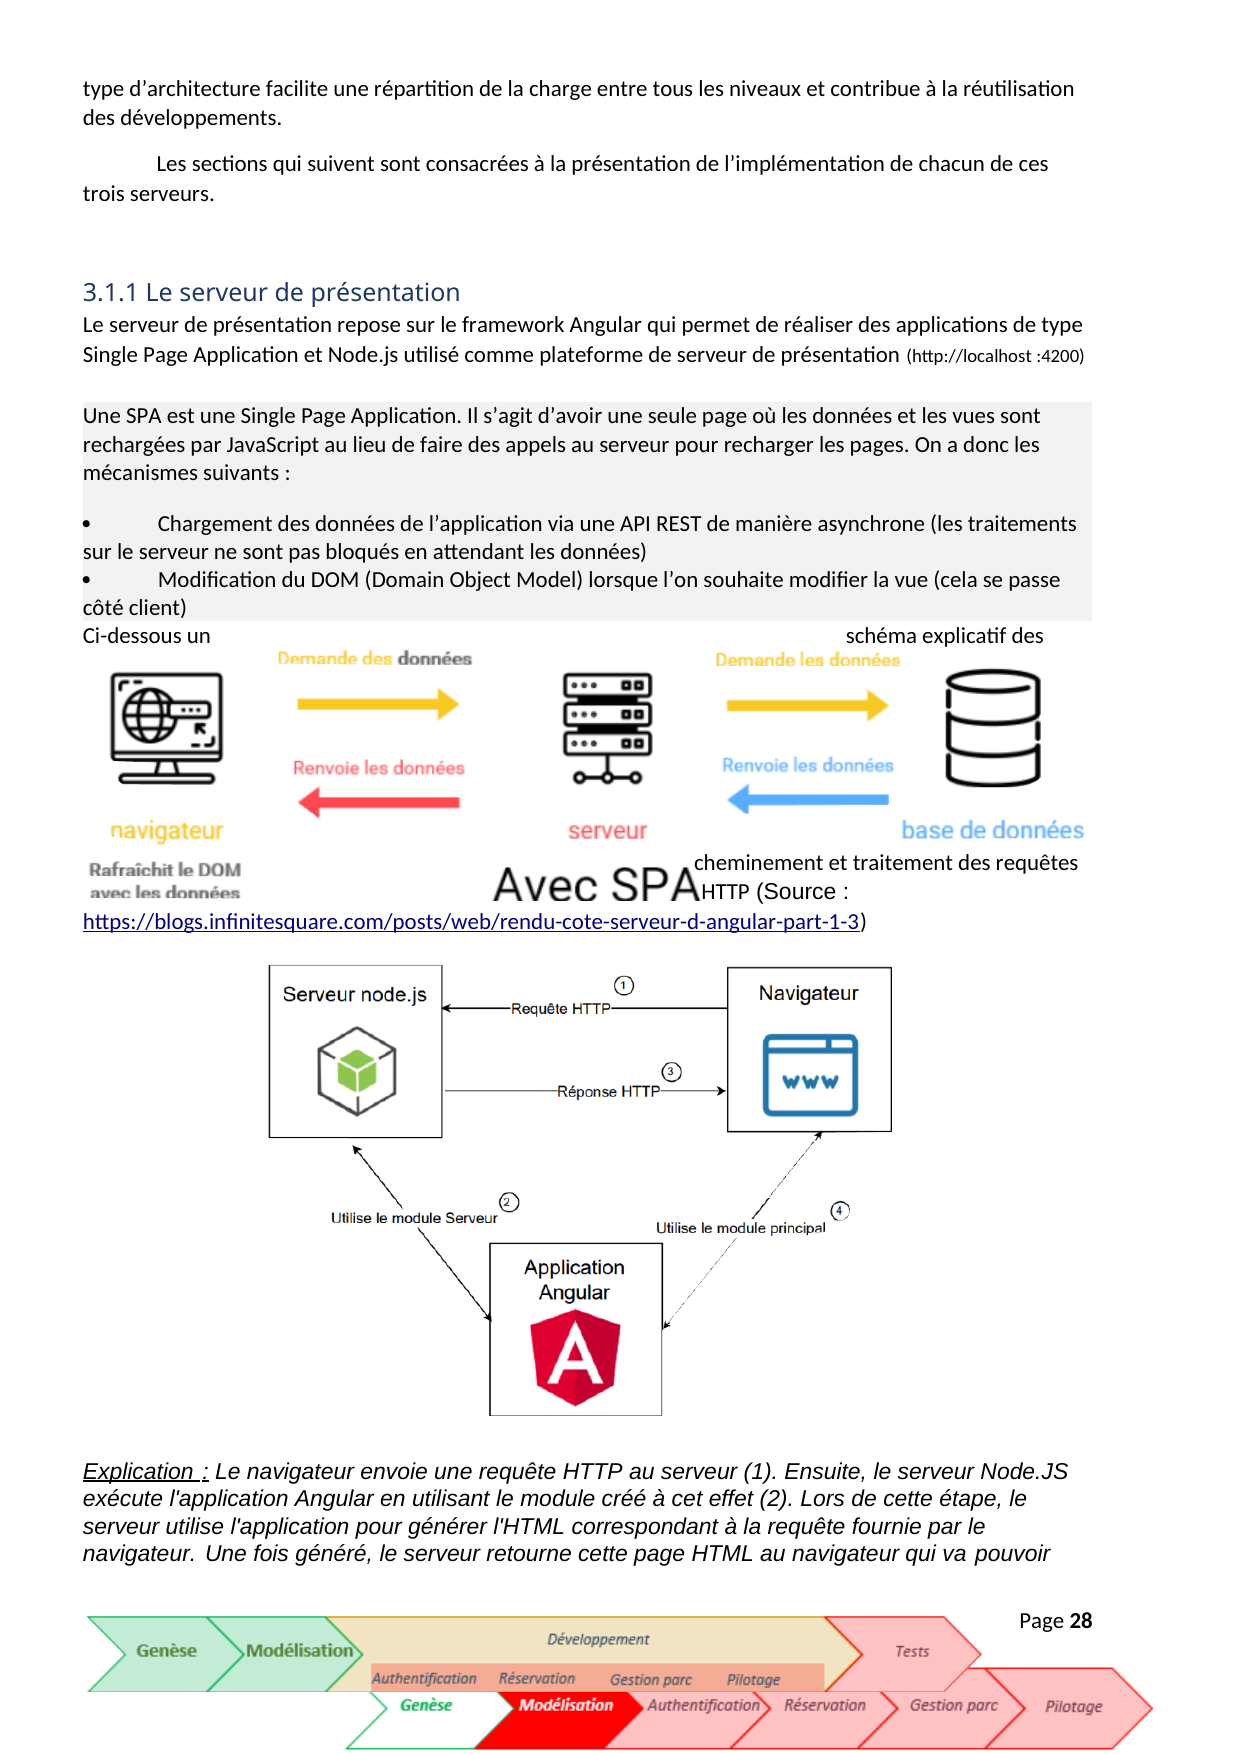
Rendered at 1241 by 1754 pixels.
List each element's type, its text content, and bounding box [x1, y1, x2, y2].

text Une SPA est une Single Page Application. Il s’agit d’avoir une seule page où les données et les vues sont rechargées par JavaScript au lieu de faire des appels au serveur pour recharger les pages. On a donc les mécanismes suivants : [83, 402, 1092, 486]
text Explication : Le navigateur envoie une requête HTTP au serveur (1). Ensuite, le serveur Node.JS exécute l'application Angular en utilisant le module créé à cet effet (2). Lors de cette étape, le serveur utilise l'application pour générer l'HTML correspondant à la requête fournie par le navigateur. Une fois généré, le serveur retourne cette page HTML au navigateur qui va pouvoir [83, 1458, 1092, 1567]
text type d’architecture facilite une répartition de la charge entre tous les niveaux et contribue à la réutilisation des développements. [83, 74, 1092, 131]
list Modification du DOM (Domain Object Model) lorsque l’on souhaite modifier la vue (cela se passe côté client) [83, 565, 1092, 621]
subtitle 3.1.1 Le serveur de présentation [83, 275, 1092, 309]
text Ci-dessous un schéma explicatif des cheminement et traitement des requêtes HTTP (Source : https://blogs.infinitesquare.com/posts/web/rendu-cote-serveur-d-angular-part-1-3) [83, 621, 1092, 935]
text Le serveur de présentation repose sur le framework Angular qui permet de réaliser des applications de type Single Page Application et Node.js utilisé comme plateforme de serveur de présentation (http://localhost :4200) [83, 311, 1092, 368]
list Chargement des données de l’application via une API REST de manière asynchrone (les traitements sur le serveur ne sont pas bloqués en attendant les données) [83, 509, 1092, 565]
text Les sections qui suivent sont consacrées à la présentation de l’implémentation de chacun de ces trois serveurs. [83, 149, 1092, 207]
